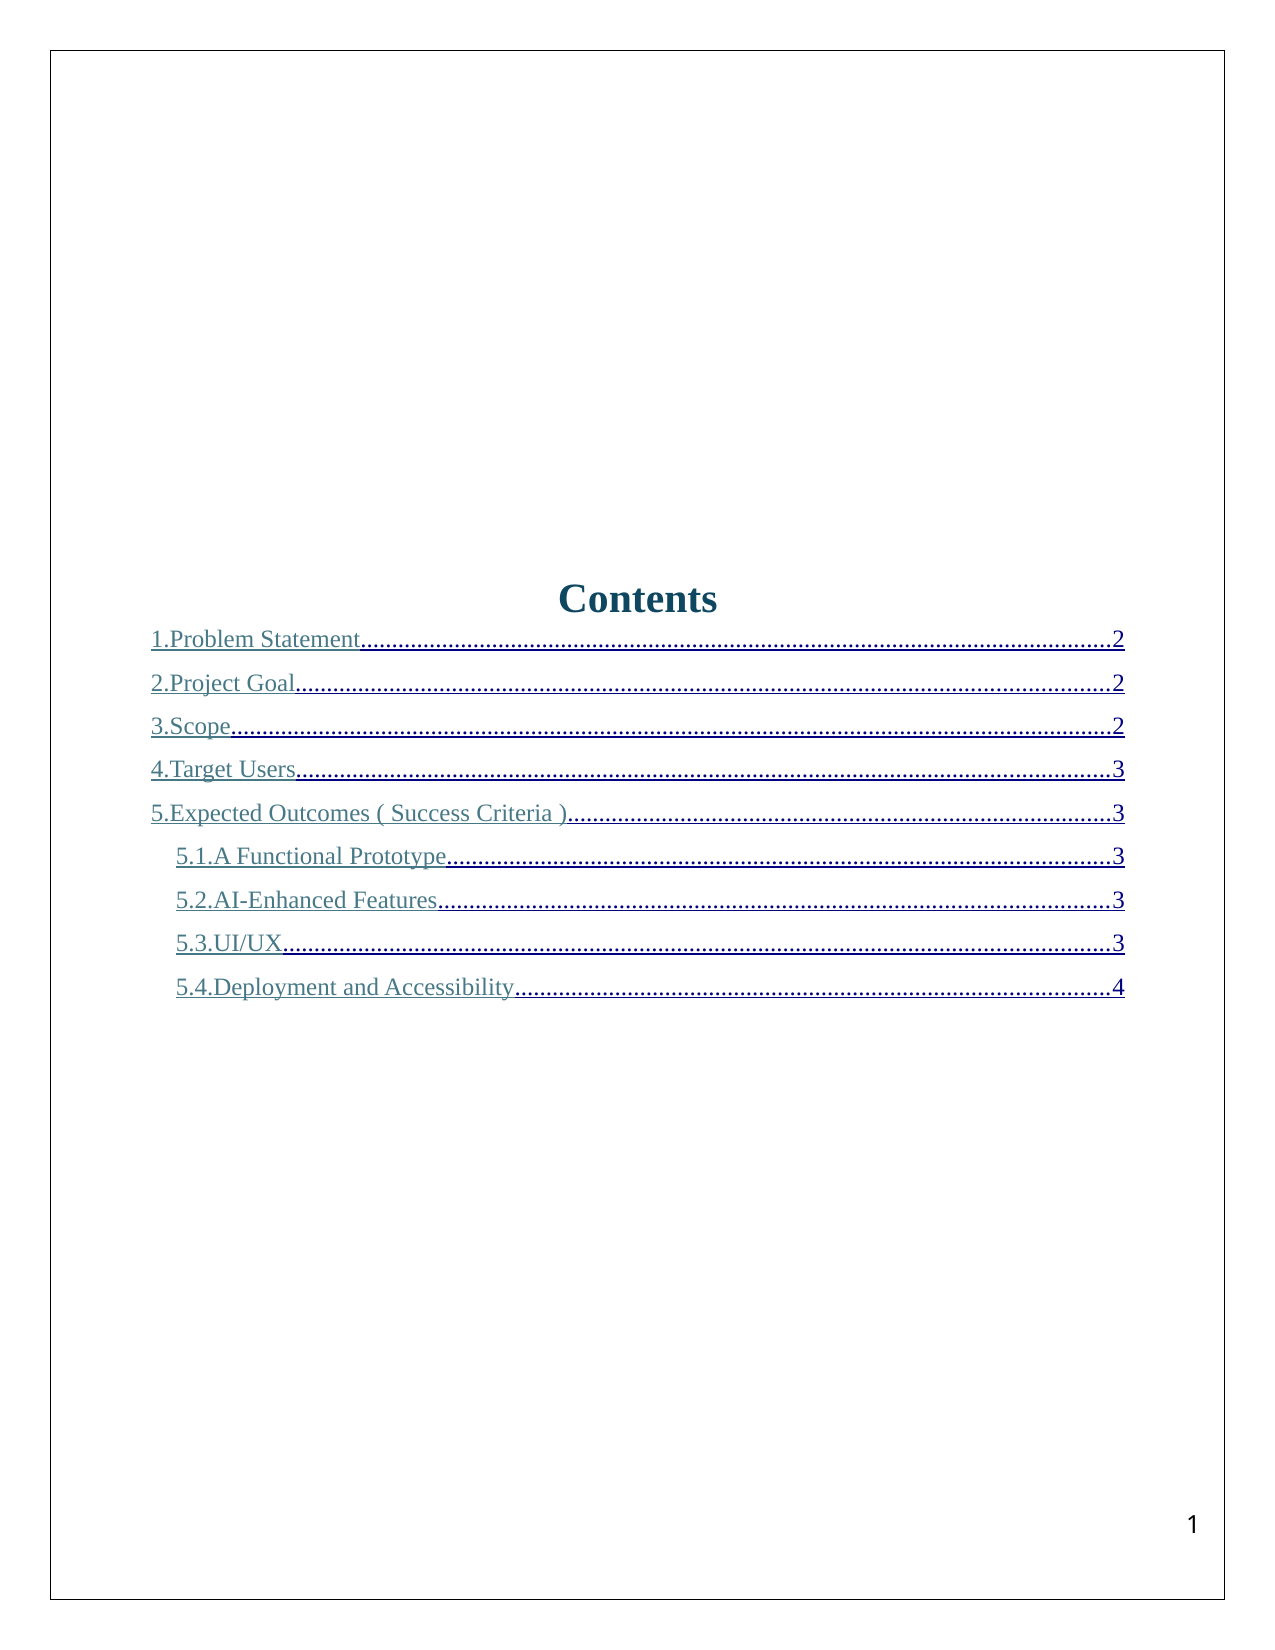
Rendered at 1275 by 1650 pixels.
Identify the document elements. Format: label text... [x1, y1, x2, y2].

text 5. Expected Outcomes ( Success Criteria ) 3 [75, 798, 1200, 827]
text 5.4. Deployment and Accessibility 4 [100, 972, 1200, 1001]
text 5.1. A Functional Prototype 3 [100, 841, 1200, 870]
text 4. Target Users 3 [75, 754, 1200, 783]
text 5.2. AI-Enhanced Features 3 [100, 885, 1200, 914]
subtitle Contents [75, 574, 1200, 622]
text 1. Problem Statement 2 [75, 624, 1200, 653]
text 3. Scope 2 [75, 711, 1200, 740]
text 2. Project Goal 2 [75, 668, 1200, 696]
text 5.3. UI/UX 3 [100, 928, 1200, 957]
